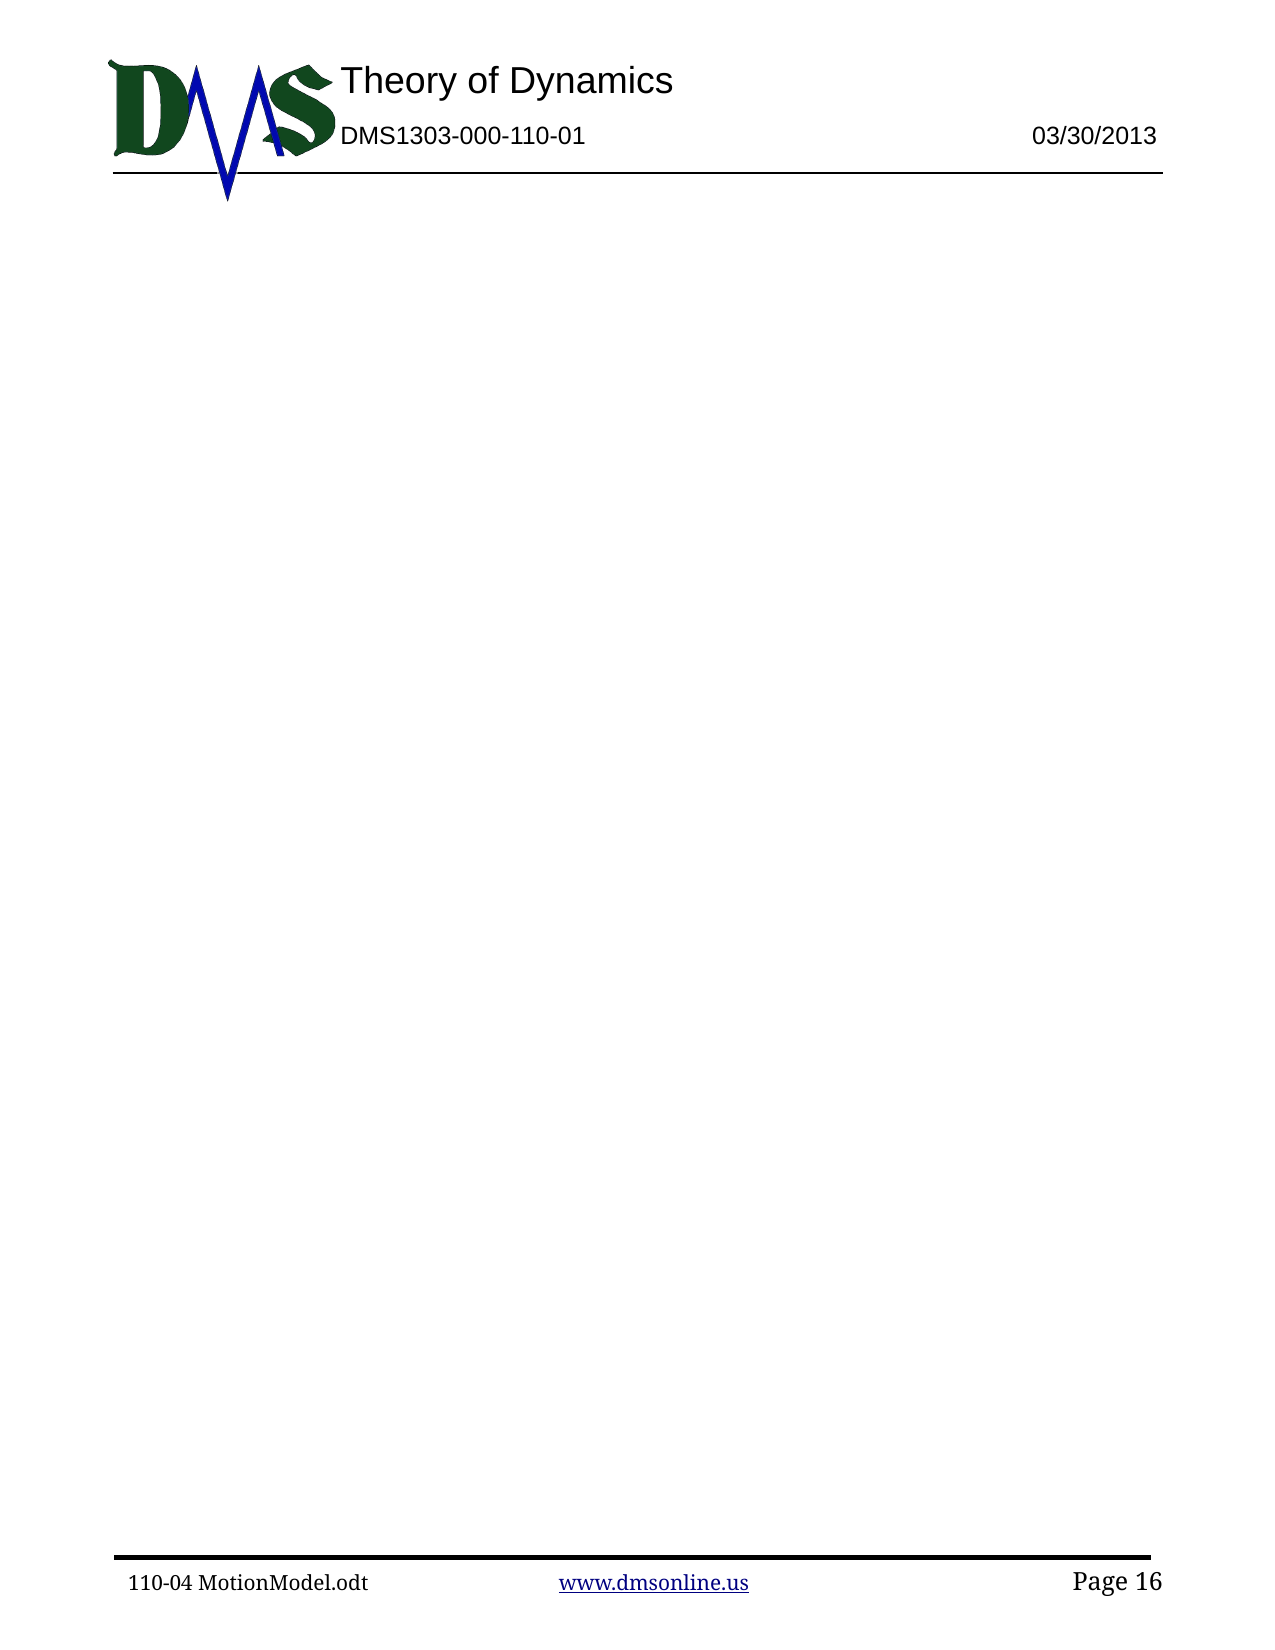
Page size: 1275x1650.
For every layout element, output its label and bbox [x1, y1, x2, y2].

picture [105, 56, 338, 204]
